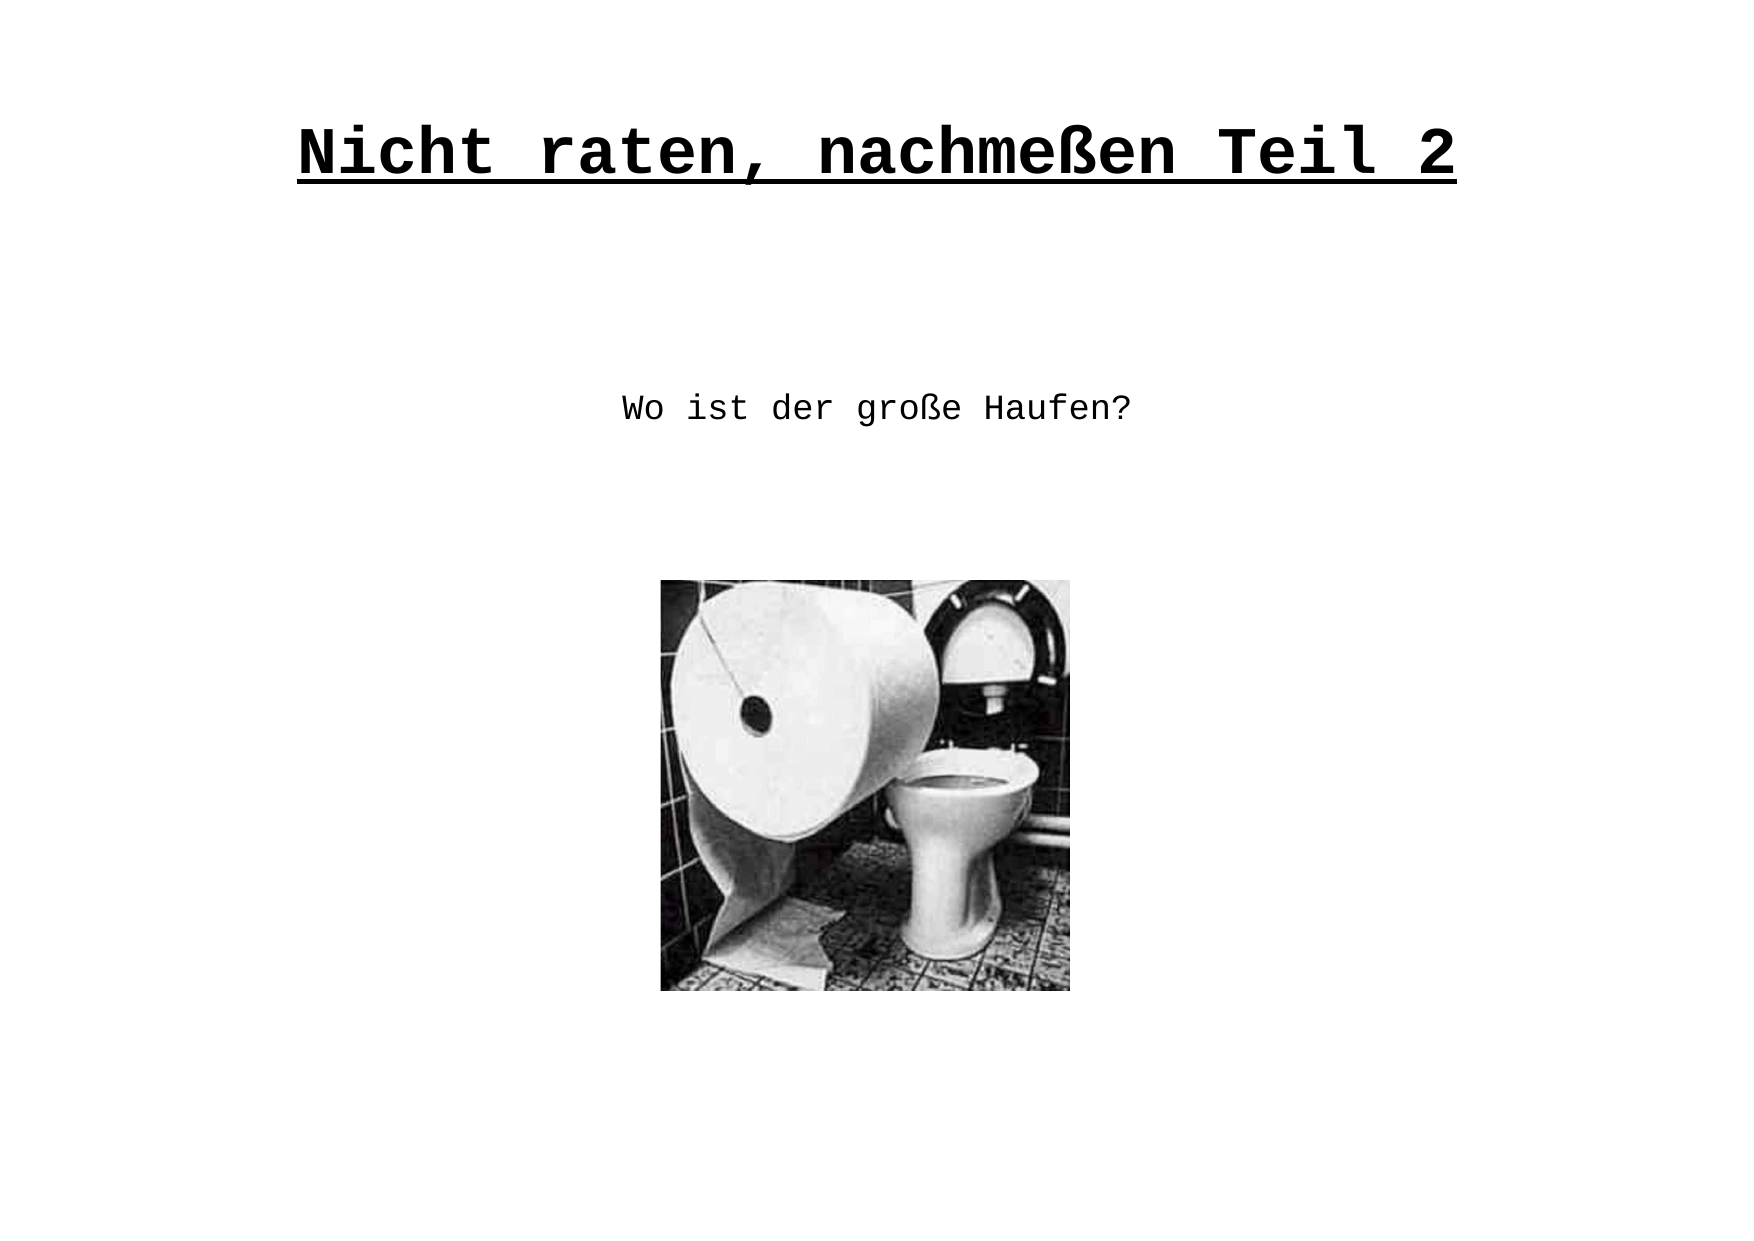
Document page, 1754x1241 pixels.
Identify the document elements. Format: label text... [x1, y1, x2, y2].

text Wo ist der große Haufen? [118, 390, 1636, 430]
text Nicht raten, nachmeßen Teil 2 [118, 118, 1636, 194]
picture [660, 580, 1070, 991]
